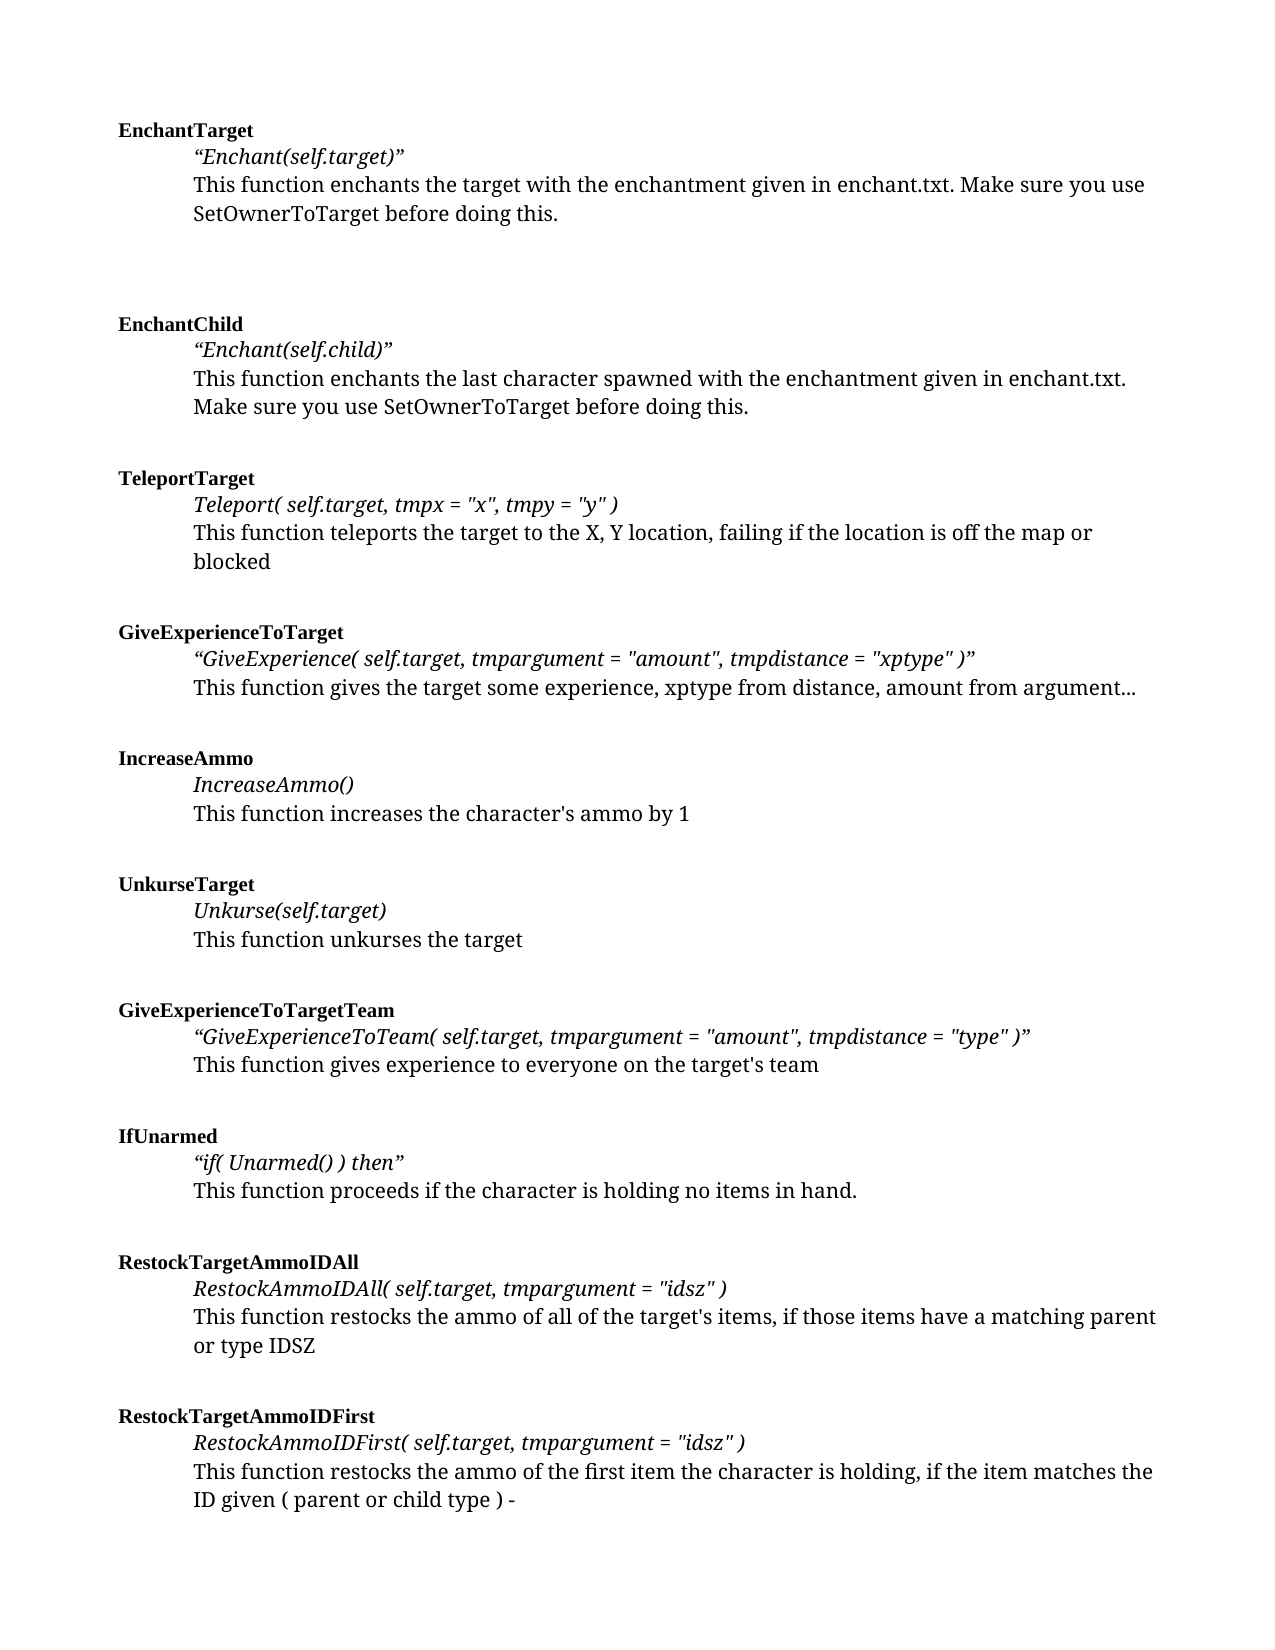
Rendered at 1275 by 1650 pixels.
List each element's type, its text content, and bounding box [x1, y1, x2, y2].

text Teleport( self.target, tmpx = "x", tmpy = "y" ) [193, 490, 1157, 518]
text This function proceeds if the character is holding no items in hand. [193, 1177, 1157, 1205]
text “if( Unarmed() ) then” [193, 1148, 1157, 1177]
text IncreaseAmmo() [193, 770, 1157, 799]
text “Enchant(self.target)” [193, 142, 1157, 171]
text EnchantChild [118, 312, 1157, 336]
text RestockTargetAmmoIDFirst [118, 1404, 1157, 1428]
text UnkurseTarget [118, 872, 1157, 896]
text “Enchant(self.child)” [193, 336, 1157, 364]
text RestockAmmoIDAll( self.target, tmpargument = "idsz" ) [193, 1274, 1157, 1302]
text Unkurse(self.target) [193, 896, 1157, 925]
text “GiveExperience( self.target, tmpargument = "amount", tmpdistance = "xptype" )” [193, 644, 1157, 673]
text TeleportTarget [118, 466, 1157, 490]
text This function teleports the target to the X, Y location, failing if the location is off the map or blocked [193, 518, 1157, 575]
text This function gives the target some experience, xptype from distance, amount from argument... [193, 673, 1157, 701]
text IncreaseAmmo [118, 746, 1157, 770]
text This function increases the character's ammo by 1 [193, 799, 1157, 827]
text EnchantTarget [118, 118, 1157, 142]
text This function restocks the ammo of the first item the character is holding, if the item matches the ID given ( parent or child type ) - [193, 1457, 1157, 1514]
text This function gives experience to everyone on the target's team [193, 1051, 1157, 1079]
text IfUnarmed [118, 1124, 1157, 1148]
text “GiveExperienceToTeam( self.target, tmpargument = "amount", tmpdistance = "type" )” [193, 1022, 1157, 1051]
text This function enchants the target with the enchantment given in enchant.txt. Make sure you use SetOwnerToTarget before doing this. [193, 171, 1157, 227]
text GiveExperienceToTargetTeam [118, 998, 1157, 1022]
text RestockTargetAmmoIDAll [118, 1250, 1157, 1274]
text This function enchants the last character spawned with the enchantment given in enchant.txt. Make sure you use SetOwnerToTarget before doing this. [193, 364, 1157, 421]
text This function restocks the ammo of all of the target's items, if those items have a matching parent or type IDSZ [193, 1302, 1157, 1359]
text This function unkurses the target [193, 925, 1157, 953]
text RestockAmmoIDFirst( self.target, tmpargument = "idsz" ) [193, 1428, 1157, 1457]
text GiveExperienceToTarget [118, 620, 1157, 644]
